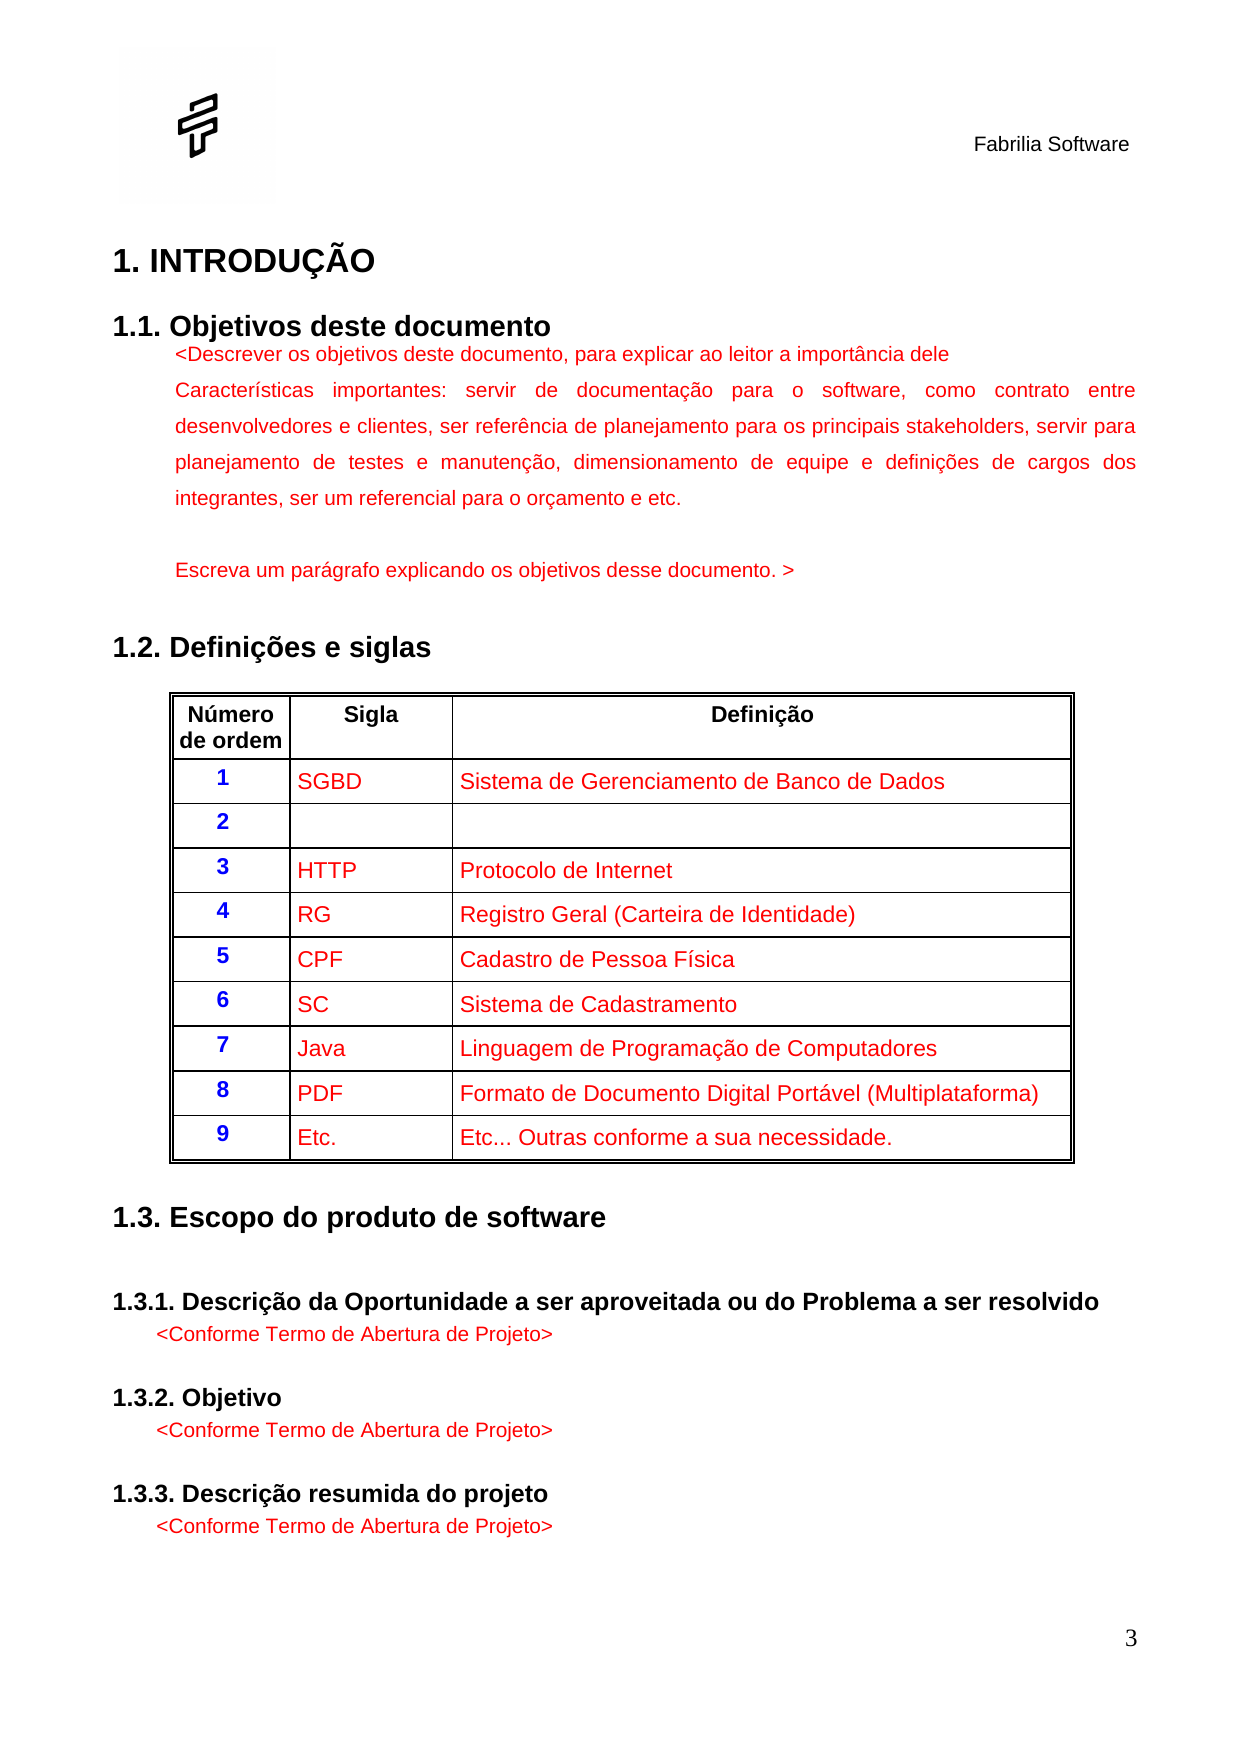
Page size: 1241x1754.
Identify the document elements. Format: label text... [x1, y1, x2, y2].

table_cell [174, 1072, 289, 1114]
table_cell SC [291, 982, 452, 1025]
table_cell [174, 1116, 289, 1159]
subtitle 1.2. Definições e siglas [112, 630, 1137, 663]
table_cell Sistema de Cadastramento [453, 982, 1070, 1025]
table_cell [291, 804, 452, 847]
text <Descrever os objetivos deste documento, para explicar ao leitor a importância dele [175, 342, 1137, 366]
table_cell Formato de Documento Digital Portável (Multiplataforma) [453, 1072, 1070, 1114]
table_cell RG [291, 893, 452, 936]
table_cell Protocolo de Internet [453, 849, 1070, 892]
table_cell [453, 804, 1070, 847]
picture [119, 47, 276, 204]
subtitle 1. INTRODUÇÃO [112, 242, 1137, 280]
text <Conforme Termo de Abertura de Projeto> [156, 1514, 1137, 1538]
table_cell Linguagem de Programação de Computadores [453, 1027, 1070, 1070]
table_header Número de ordem [174, 697, 289, 758]
table_header Definição [453, 697, 1070, 758]
table_cell Sistema de Gerenciamento de Banco de Dados [453, 760, 1070, 802]
text <Conforme Termo de Abertura de Projeto> [156, 1322, 1137, 1346]
table_cell SGBD [291, 760, 452, 802]
table_cell [174, 804, 289, 847]
table_cell Java [291, 1027, 452, 1070]
subtitle 1.3.3. Descrição resumida do projeto [112, 1479, 1137, 1508]
text <Conforme Termo de Abertura de Projeto> [156, 1418, 1137, 1442]
text Características importantes: servir de documentação para o software, como contrato entre desenvolvedores e clientes, ser referência de planejamento para os principais stakeholders, servir para planejamento de testes e manutenção, dimensionamento de equipe e definições de cargos dos integrantes, ser um referencial para o orçamento e etc. [175, 378, 1137, 510]
subtitle 1.3. Escopo do produto de software [112, 1200, 1137, 1233]
table_cell CPF [291, 938, 452, 981]
subtitle 1.3.2. Objetivo [112, 1383, 1137, 1412]
table_cell Etc... Outras conforme a sua necessidade. [453, 1116, 1070, 1159]
subtitle 1.1. Objetivos deste documento [112, 309, 1137, 342]
table_cell [174, 849, 289, 892]
table_cell Registro Geral (Carteira de Identidade) [453, 893, 1070, 936]
text Escreva um parágrafo explicando os objetivos desse documento. > [175, 558, 1137, 582]
table_cell [174, 982, 289, 1025]
table_cell [174, 938, 289, 981]
table_cell HTTP [291, 849, 452, 892]
table_cell PDF [291, 1072, 452, 1114]
table_cell [174, 1027, 289, 1070]
table_cell Cadastro de Pessoa Física [453, 938, 1070, 981]
table_cell [174, 893, 289, 936]
subtitle 1.3.1. Descrição da Oportunidade a ser aproveitada ou do Problema a ser resolvido [112, 1287, 1137, 1316]
table_cell Etc. [291, 1116, 452, 1159]
table_cell [174, 760, 289, 802]
table_header Sigla [291, 697, 452, 758]
